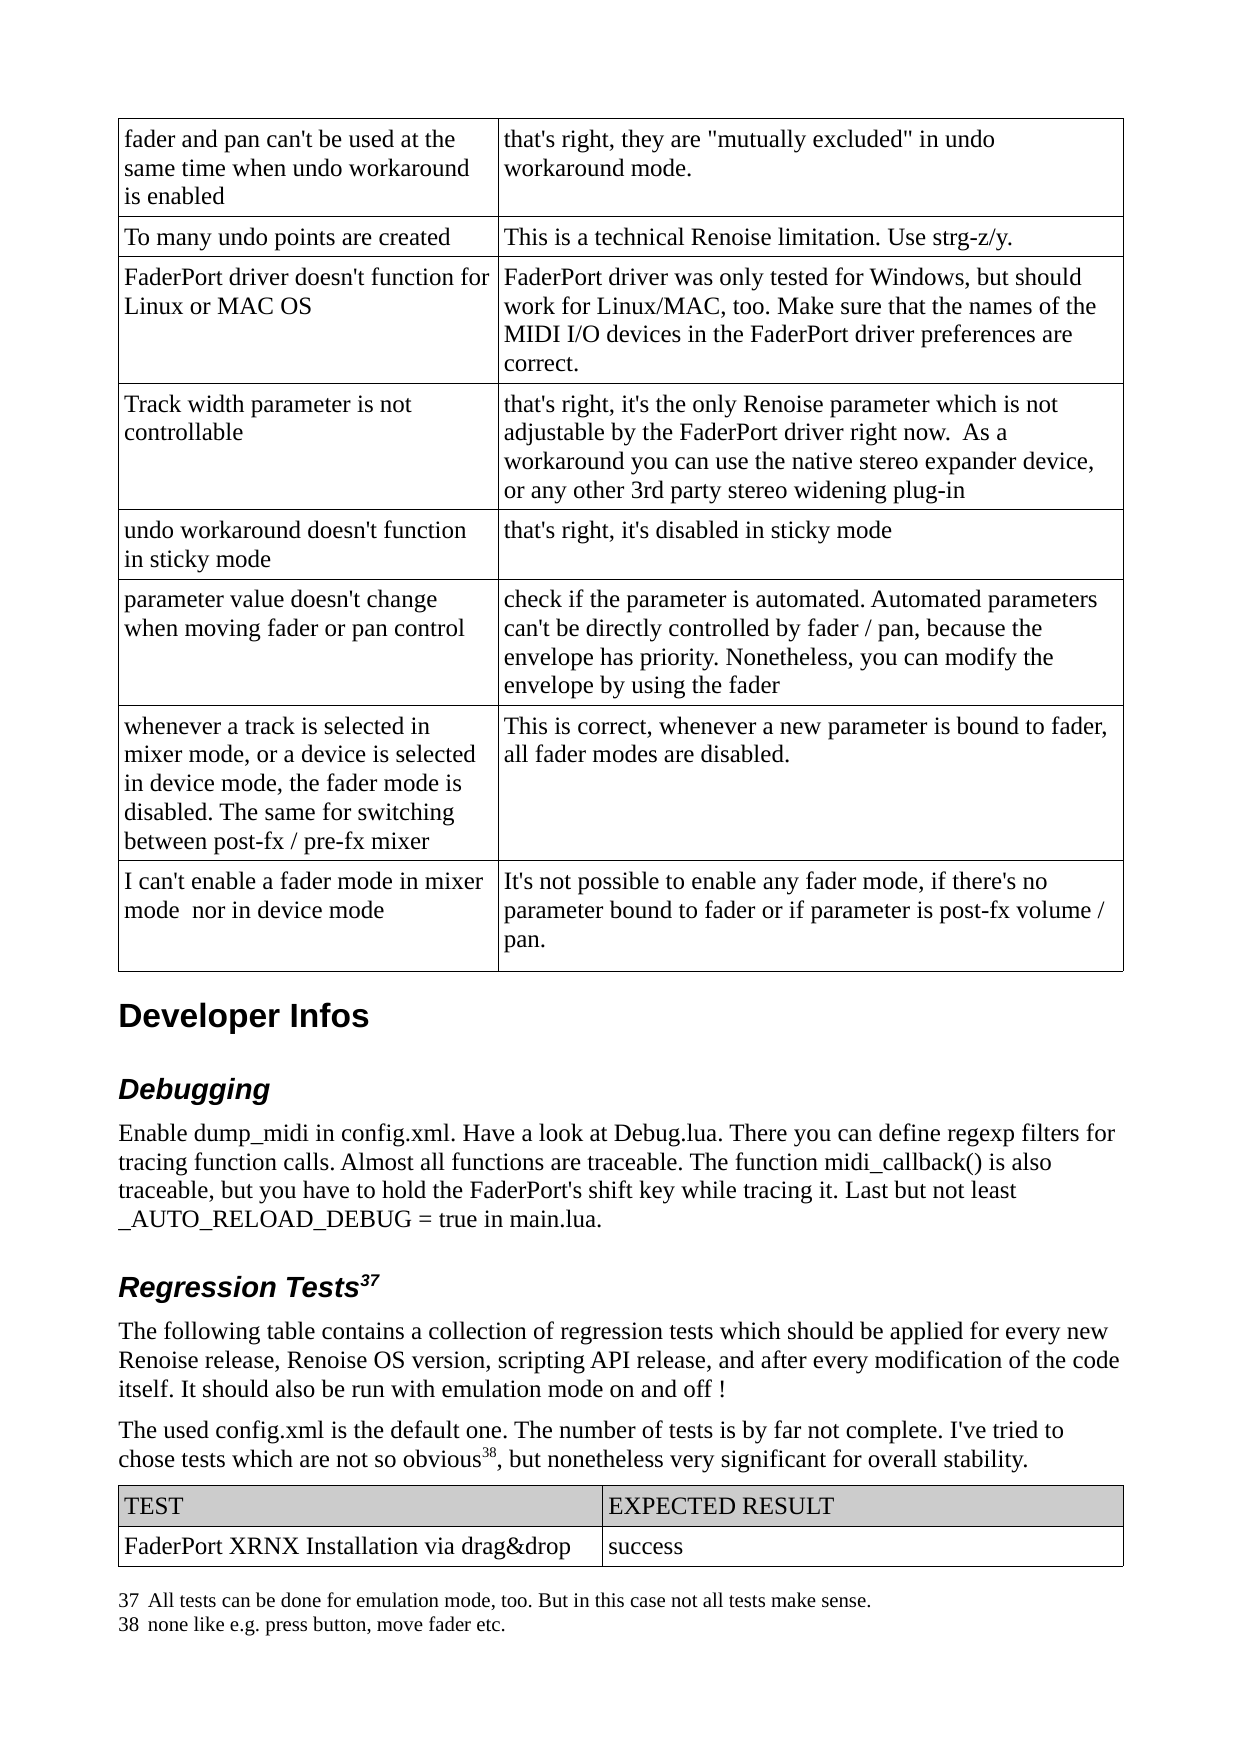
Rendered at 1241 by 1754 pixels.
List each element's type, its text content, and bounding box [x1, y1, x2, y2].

text All tests can be done for emulation mode, too. But in this case not all tests make sense. [118, 1588, 1122, 1612]
table_cell undo workaround doesn't function in sticky mode [119, 510, 498, 578]
table_cell parameter value doesn't change when moving fader or pan control [119, 580, 498, 705]
subtitle Regression Tests [118, 1270, 1122, 1304]
table_cell FaderPort driver was only tested for Windows, but should work for Linux/MAC, too. Make sure that the names of the MIDI I/O devices in the FaderPort driver preferences are correct. [499, 257, 1123, 383]
table_cell that's right, it's the only Renoise parameter which is not adjustable by the FaderPort driver right now. As a workaround you can use the native stereo expander device, or any other 3rd party stereo widening plug-in [499, 384, 1123, 509]
table_cell Track width parameter is not controllable [119, 384, 498, 509]
text Enable dump_midi in config.xml. Have a look at Debug.lua. There you can define regexp filters for tracing function calls. Almost all functions are traceable. The function midi_callback() is also traceable, but you have to hold the FaderPort's shift key while tracing it. Last but not least _AUTO_RELOAD_DEBUG = true in main.lua. [118, 1118, 1122, 1233]
table_cell FaderPort driver doesn't function for Linux or MAC OS [119, 257, 498, 383]
table_header EXPECTED RESULT [603, 1486, 1123, 1526]
table_cell I can't enable a fader mode in mixer mode nor in device mode [119, 861, 498, 971]
table_cell whenever a track is selected in mixer mode, or a device is selected in device mode, the fader mode is disabled. The same for switching between post-fx / pre-fx mixer [119, 706, 498, 860]
table_cell success [603, 1527, 1123, 1566]
text none like e.g. press button, move fader etc. [118, 1612, 1122, 1636]
subtitle Developer Infos [118, 996, 1122, 1034]
table_cell check if the parameter is automated. Automated parameters can't be directly controlled by fader / pan, because the envelope has priority. Nonetheless, you can modify the envelope by using the fader [499, 580, 1123, 705]
text The following table contains a collection of regression tests which should be applied for every new Renoise release, Renoise OS version, scripting API release, and after every modification of the code itself. It should also be run with emulation mode on and off ! [118, 1316, 1122, 1403]
table_cell To many undo points are created [119, 217, 498, 256]
table_cell It's not possible to enable any fader mode, if there's no parameter bound to fader or if parameter is post-fx volume / pan. [499, 861, 1123, 971]
table_cell This is correct, whenever a new parameter is bound to fader, all fader modes are disabled. [499, 706, 1123, 860]
table_cell fader and pan can't be used at the same time when undo workaround is enabled [119, 119, 498, 216]
subtitle Debugging [118, 1072, 1122, 1105]
table_cell that's right, it's disabled in sticky mode [499, 510, 1123, 578]
table_cell that's right, they are "mutually excluded" in undo workaround mode. [499, 119, 1123, 216]
text The used config.xml is the default one. The number of tests is by far not complete. I've tried to chose tests which are not so obvious, but nonetheless very significant for overall stability. [118, 1415, 1122, 1473]
table_cell This is a technical Renoise limitation. Use strg-z/y. [499, 217, 1123, 256]
table_header TEST [119, 1486, 602, 1526]
table_cell FaderPort XRNX Installation via drag&drop [119, 1527, 602, 1566]
